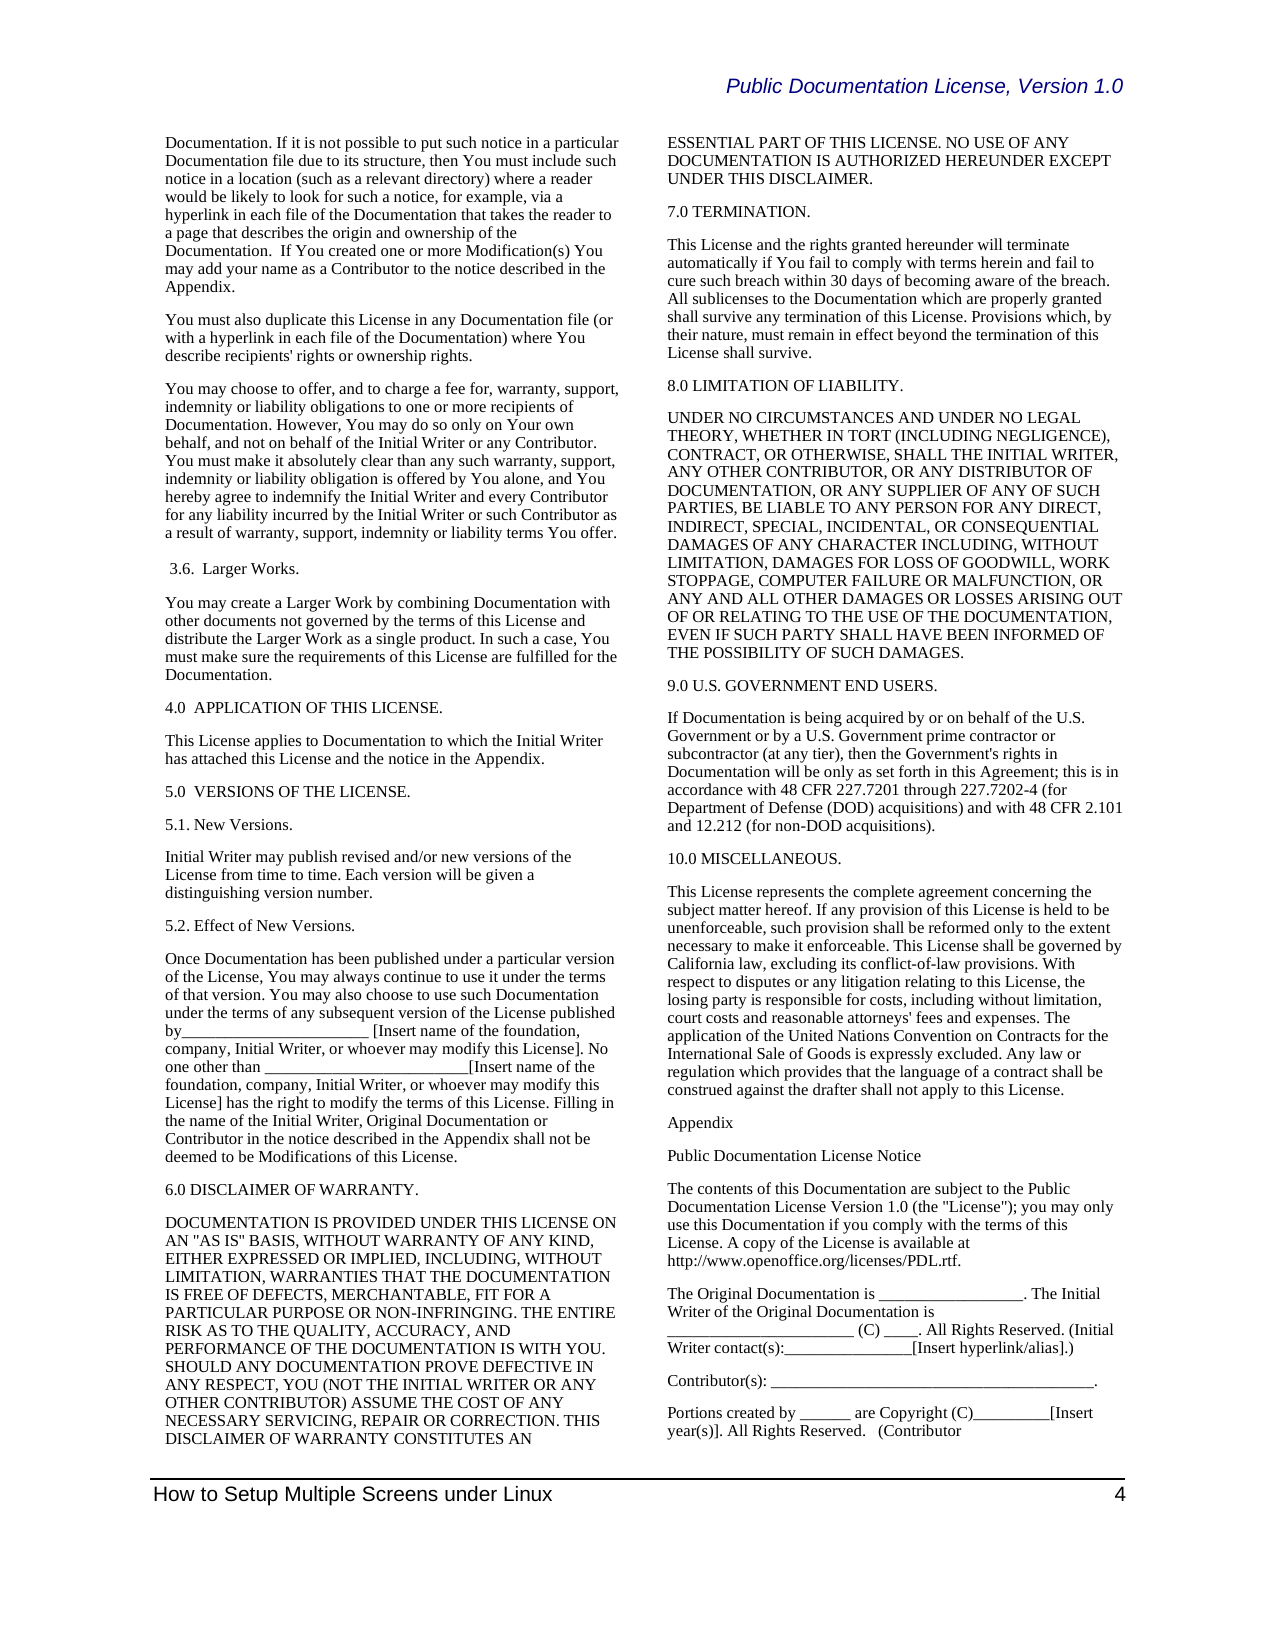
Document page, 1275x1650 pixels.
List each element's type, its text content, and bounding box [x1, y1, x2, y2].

text 10.0 MISCELLANEOUS. [667, 850, 1125, 868]
text This License and the rights granted hereunder will terminate automatically if You fail to comply with terms herein and fail to cure such breach within 30 days of becoming aware of the breach. All sublicenses to the Documentation which are properly granted shall survive any termination of this License. Provisions which, by their nature, must remain in effect beyond the termination of this License shall survive. [667, 236, 1125, 362]
text 4.0 APPLICATION OF THIS LICENSE. [165, 699, 623, 717]
text ESSENTIAL PART OF THIS LICENSE. NO USE OF ANY DOCUMENTATION IS AUTHORIZED HEREUNDER EXCEPT UNDER THIS DISCLAIMER. [667, 134, 1125, 188]
text This License represents the complete agreement concerning the subject matter hereof. If any provision of this License is held to be unenforceable, such provision shall be reformed only to the extent necessary to make it enforceable. This License shall be governed by California law, excluding its conflict-of-law provisions. With respect to disputes or any litigation relating to this License, the losing party is responsible for costs, including without limitation, court costs and reasonable attorneys' fees and expenses. The application of the United Nations Convention on Contracts for the International Sale of Goods is expressly excluded. Any law or regulation which provides that the language of a contract shall be construed against the drafter shall not apply to this License. [667, 883, 1125, 1099]
text 5.0 VERSIONS OF THE LICENSE. [165, 783, 623, 801]
text UNDER NO CIRCUMSTANCES AND UNDER NO LEGAL THEORY, WHETHER IN TORT (INCLUDING NEGLIGENCE), CONTRACT, OR OTHERWISE, SHALL THE INITIAL WRITER, ANY OTHER CONTRIBUTOR, OR ANY DISTRIBUTOR OF DOCUMENTATION, OR ANY SUPPLIER OF ANY OF SUCH PARTIES, BE LIABLE TO ANY PERSON FOR ANY DIRECT, INDIRECT, SPECIAL, INCIDENTAL, OR CONSEQUENTIAL DAMAGES OF ANY CHARACTER INCLUDING, WITHOUT LIMITATION, DAMAGES FOR LOSS OF GOODWILL, WORK STOPPAGE, COMPUTER FAILURE OR MALFUNCTION, OR ANY AND ALL OTHER DAMAGES OR LOSSES ARISING OUT OF OR RELATING TO THE USE OF THE DOCUMENTATION, EVEN IF SUCH PARTY SHALL HAVE BEEN INFORMED OF THE POSSIBILITY OF SUCH DAMAGES. [667, 409, 1125, 662]
text Documentation. If it is not possible to put such notice in a particular Documentation file due to its structure, then You must include such notice in a location (such as a relevant directory) where a reader would be likely to look for such a notice, for example, via a hyperlink in each file of the Documentation that takes the reader to a page that describes the origin and ownership of the Documentation. If You created one or more Modification(s) You may add your name as a Contributor to the notice described in the Appendix. [165, 134, 623, 296]
text 9.0 U.S. GOVERNMENT END USERS. [667, 676, 1125, 694]
text You may create a Larger Work by combining Documentation with other documents not governed by the terms of this License and distribute the Larger Work as a single product. In such a case, You must make sure the requirements of this License are fulfilled for the Documentation. [165, 594, 623, 684]
text 8.0 LIMITATION OF LIABILITY. [667, 377, 1125, 394]
text The contents of this Documentation are subject to the Public Documentation License Version 1.0 (the "License"); you may only use this Documentation if you comply with the terms of this License. A copy of the License is available at http://www.openoffice.org/licenses/PDL.rtf. [667, 1180, 1125, 1270]
text This License applies to Documentation to which the Initial Writer has attached this License and the notice in the Appendix. [165, 732, 623, 768]
text Once Documentation has been published under a particular version of the License, You may always continue to use it under the terms of that version. You may also choose to use such Documentation under the terms of any subsequent version of the License published by______________________ [Insert name of the foundation, company, Initial Writer, or whoever may modify this License]. No one other than ________________________[Insert name of the foundation, company, Initial Writer, or whoever may modify this License] has the right to modify the terms of this License. Filling in the name of the Initial Writer, Original Documentation or Contributor in the notice described in the Appendix shall not be deemed to be Modifications of this License. [165, 950, 623, 1166]
text Contributor(s): ______________________________________. [667, 1371, 1125, 1389]
text Appendix [667, 1114, 1125, 1132]
text 6.0 DISCLAIMER OF WARRANTY. [165, 1181, 623, 1199]
text Public Documentation License Notice [667, 1147, 1125, 1165]
text You must also duplicate this License in any Documentation file (or with a hyperlink in each file of the Documentation) where You describe recipients' rights or ownership rights. [165, 311, 623, 365]
text Portions created by ______ are Copyright (C)_________[Insert year(s)]. All Rights Reserved. (Contributor [667, 1404, 1125, 1440]
text 5.1. New Versions. [165, 815, 623, 833]
text 3.6. Larger Works. [165, 557, 623, 579]
text The Original Documentation is _________________. The Initial Writer of the Original Documentation is ______________________ (C) ____. All Rights Reserved. (Initial Writer contact(s):_______________[Insert hyperlink/alias].) [667, 1284, 1125, 1357]
text Initial Writer may publish revised and/or new versions of the License from time to time. Each version will be given a distinguishing version number. [165, 848, 623, 902]
text If Documentation is being acquired by or on behalf of the U.S. Government or by a U.S. Government prime contractor or subcontractor (at any tier), then the Government's rights in Documentation will be only as set forth in this Agreement; this is in accordance with 48 CFR 227.7201 through 227.7202-4 (for Department of Defense (DOD) acquisitions) and with 48 CFR 2.101 and 12.212 (for non-DOD acquisitions). [667, 709, 1125, 835]
text DOCUMENTATION IS PROVIDED UNDER THIS LICENSE ON AN "AS IS'' BASIS, WITHOUT WARRANTY OF ANY KIND, EITHER EXPRESSED OR IMPLIED, INCLUDING, WITHOUT LIMITATION, WARRANTIES THAT THE DOCUMENTATION IS FREE OF DEFECTS, MERCHANTABLE, FIT FOR A PARTICULAR PURPOSE OR NON-INFRINGING. THE ENTIRE RISK AS TO THE QUALITY, ACCURACY, AND PERFORMANCE OF THE DOCUMENTATION IS WITH YOU. SHOULD ANY DOCUMENTATION PROVE DEFECTIVE IN ANY RESPECT, YOU (NOT THE INITIAL WRITER OR ANY OTHER CONTRIBUTOR) ASSUME THE COST OF ANY NECESSARY SERVICING, REPAIR OR CORRECTION. THIS DISCLAIMER OF WARRANTY CONSTITUTES AN [165, 1214, 623, 1448]
text 7.0 TERMINATION. [667, 203, 1125, 221]
text You may choose to offer, and to charge a fee for, warranty, support, indemnity or liability obligations to one or more recipients of Documentation. However, You may do so only on Your own behalf, and not on behalf of the Initial Writer or any Contributor. You must make it absolutely clear than any such warranty, support, indemnity or liability obligation is offered by You alone, and You hereby agree to indemnify the Initial Writer and every Contributor for any liability incurred by the Initial Writer or such Contributor as a result of warranty, support, indemnity or liability terms You offer. [165, 380, 623, 542]
text 5.2. Effect of New Versions. [165, 917, 623, 935]
